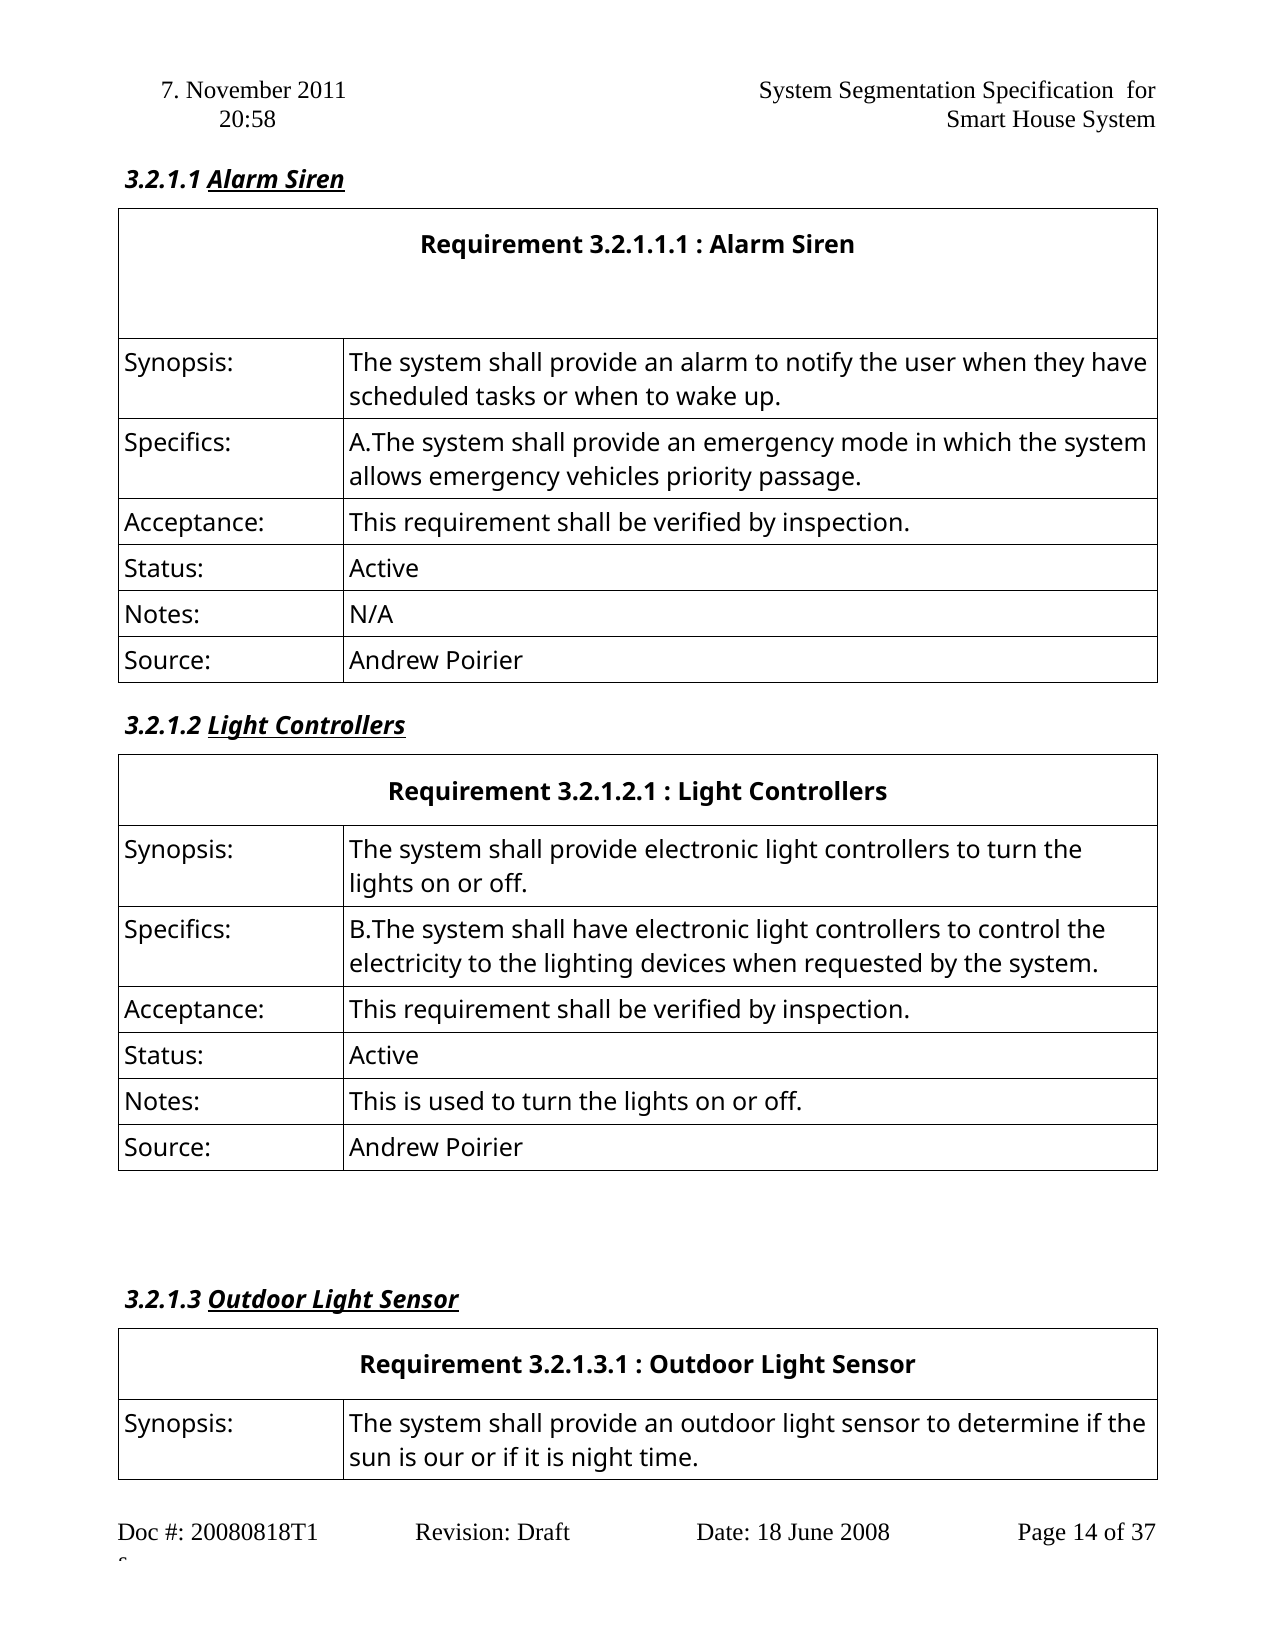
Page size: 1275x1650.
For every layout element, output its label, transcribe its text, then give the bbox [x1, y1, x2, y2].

table_cell The system shall provide electronic light controllers to turn the lights on or off. [344, 826, 1157, 906]
table_cell Notes: [119, 1079, 343, 1124]
table_cell The system shall provide an alarm to notify the user when they have scheduled tasks or when to wake up. [344, 339, 1157, 418]
table_cell This requirement shall be verified by inspection. [344, 987, 1157, 1032]
subtitle Light Controllers [118, 708, 1157, 742]
table_cell Status: [119, 545, 343, 590]
table_cell Acceptance: [119, 499, 343, 544]
table_header Requirement 3.2.1.2.1 : Light Controllers [119, 755, 1157, 825]
subtitle Outdoor Light Sensor [118, 1282, 1157, 1316]
subtitle Alarm Siren [118, 161, 1157, 195]
table_cell The system shall provide an emergency mode in which the system allows emergency vehicles priority passage. [344, 419, 1157, 498]
table_cell Synopsis: [119, 826, 343, 906]
table_cell Specifics: [119, 907, 343, 986]
table_cell N/A [344, 591, 1157, 636]
table_cell This requirement shall be verified by inspection. [344, 499, 1157, 544]
table_cell Specifics: [119, 419, 343, 498]
table_cell This is used to turn the lights on or off. [344, 1079, 1157, 1124]
table_header Requirement 3.2.1.3.1 : Outdoor Light Sensor [119, 1329, 1157, 1399]
table_cell Acceptance: [119, 987, 343, 1032]
table_header Requirement 3.2.1.1.1 : Alarm Siren [119, 209, 1157, 338]
table_cell Andrew Poirier [344, 637, 1157, 682]
table_cell Active [344, 1033, 1157, 1078]
table_cell Synopsis: [119, 339, 343, 418]
table_cell The system shall provide an outdoor light sensor to determine if the sun is our or if it is night time. [344, 1400, 1157, 1479]
table_cell Source: [119, 1125, 343, 1170]
table_cell Active [344, 545, 1157, 590]
table_cell The system shall have electronic light controllers to control the electricity to the lighting devices when requested by the system. [344, 907, 1157, 986]
table_cell Notes: [119, 591, 343, 636]
table_cell Source: [119, 637, 343, 682]
table_cell Andrew Poirier [344, 1125, 1157, 1170]
table_cell Synopsis: [119, 1400, 343, 1479]
table_cell Status: [119, 1033, 343, 1078]
